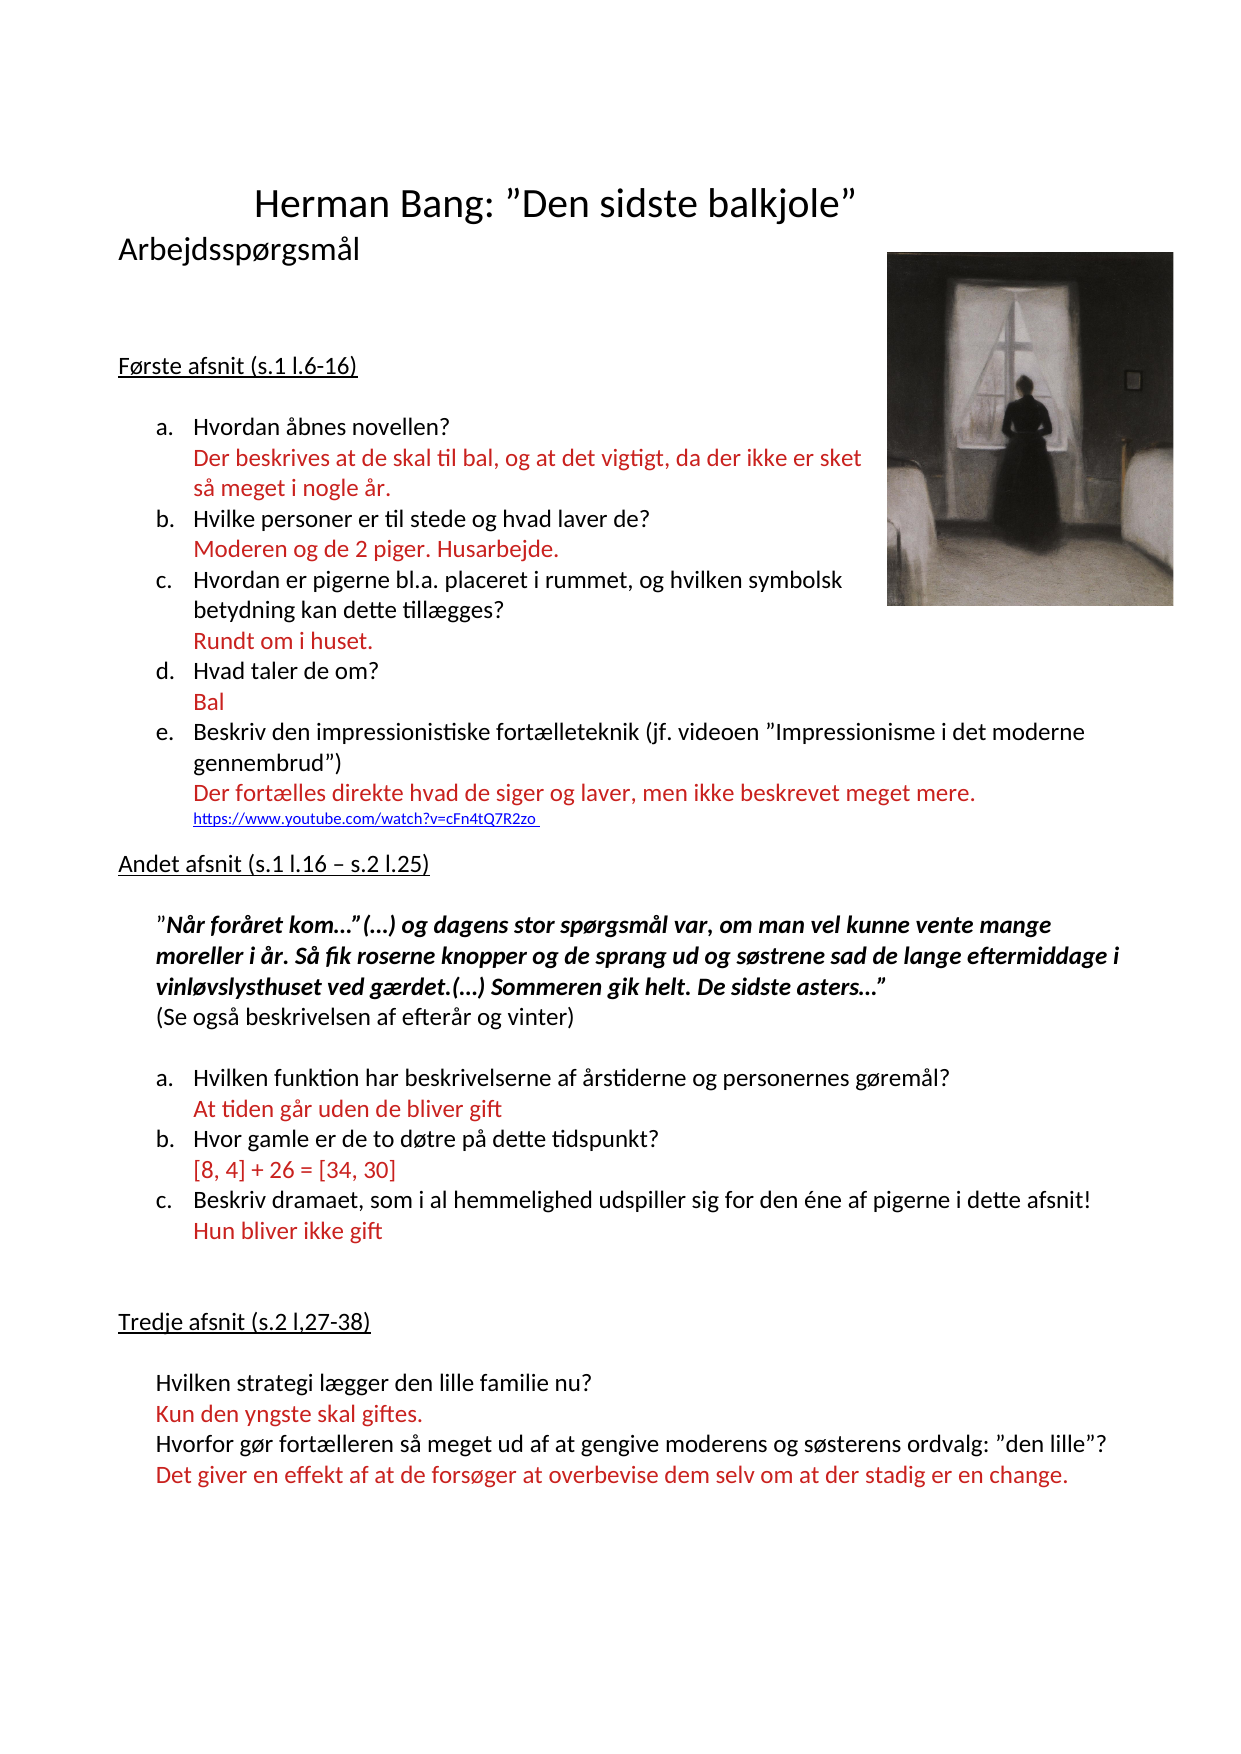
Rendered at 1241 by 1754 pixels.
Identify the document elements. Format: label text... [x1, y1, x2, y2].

text Kun den yngste skal giftes. [156, 1398, 1122, 1428]
text ”Når foråret kom…”(…) og dagens stor spørgsmål var, om man vel kunne vente mange moreller i år. Så fik roserne knopper og de sprang ud og søstrene sad de lange eftermiddage i vinløvslysthuset ved gærdet.(…) Sommeren gik helt. De sidste asters…” [156, 909, 1122, 1001]
list Hvor gamle er de to døtre på dette tidspunkt? [156, 1123, 1122, 1154]
text Hvorfor gør fortælleren så meget ud af at gengive moderens og søsterens ordvalg: ”den lille”? [156, 1428, 1122, 1459]
text Første afsnit (s.1 l.6-16) [118, 350, 887, 381]
list Bal [156, 686, 1122, 716]
picture [887, 252, 1174, 607]
list Beskriv dramaet, som i al hemmelighed udspiller sig for den éne af pigerne i dette afsnit! [156, 1184, 1122, 1215]
list Rundt om i huset. [156, 625, 1122, 655]
text Andet afsnit (s.1 l.16 – s.2 l.25) [118, 848, 1122, 879]
text (Se også beskrivelsen af efterår og vinter) [156, 1001, 1122, 1032]
list Hvad taler de om? [156, 655, 1122, 686]
list Hun bliver ikke gift [156, 1215, 1122, 1245]
text Herman Bang: ”Den sidste balkjole” [118, 177, 1122, 228]
list Beskriv den impressionistiske fortælleteknik (jf. videoen ”Impressionisme i det moderne gennembrud”) [156, 716, 1122, 777]
text https://www.youtube.com/watch?v=cFn4tQ7R2zo [193, 808, 1122, 828]
text Hvilken strategi lægger den lille familie nu? [156, 1367, 1122, 1398]
list At tiden går uden de bliver gift [156, 1093, 1122, 1123]
list Der beskrives at de skal til bal, og at det vigtigt, da der ikke er sket så meget i nogle år. [156, 442, 887, 503]
text Arbejdsspørgsmål [118, 228, 1122, 269]
list [8, 4] + 26 = [34, 30] [156, 1154, 1122, 1184]
list Hvordan åbnes novellen? [156, 411, 887, 442]
text Tredje afsnit (s.2 l,27-38) [118, 1306, 1122, 1337]
list Moderen og de 2 piger. Husarbejde. [156, 533, 887, 564]
list Hvilken funktion har beskrivelserne af årstiderne og personernes gøremål? [156, 1062, 1122, 1093]
list Hvordan er pigerne bl.a. placeret i rummet, og hvilken symbolsk betydning kan dette tillægges? [156, 564, 1122, 625]
text Det giver en effekt af at de forsøger at overbevise dem selv om at der stadig er en change. [156, 1459, 1122, 1489]
list Der fortælles direkte hvad de siger og laver, men ikke beskrevet meget mere. [156, 777, 1122, 808]
list Hvilke personer er til stede og hvad laver de? [156, 503, 887, 533]
